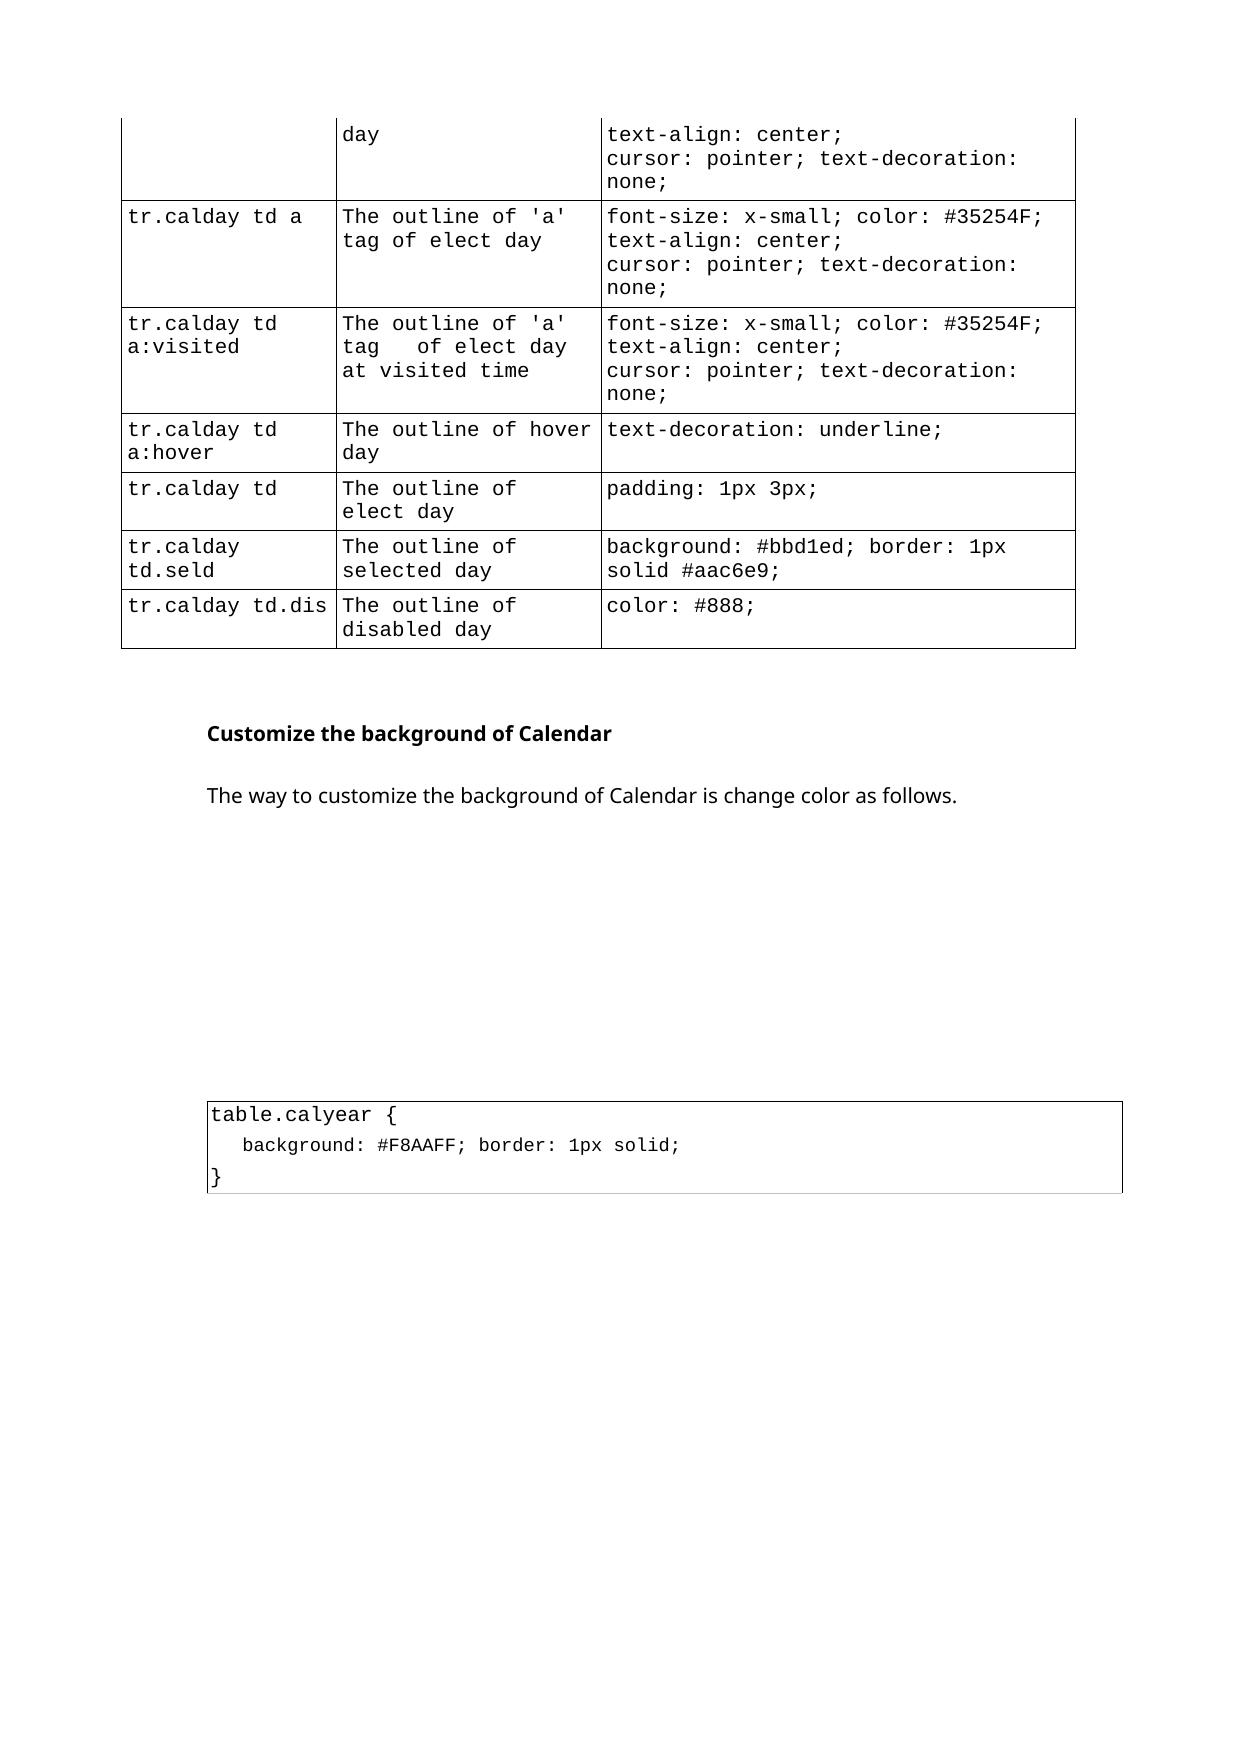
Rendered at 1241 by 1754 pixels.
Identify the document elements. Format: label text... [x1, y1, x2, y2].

table_cell tr.calday td a:visited [122, 308, 336, 413]
table_cell text-decoration: underline; [602, 414, 1075, 472]
text table.calyear { [208, 1102, 1122, 1127]
table_cell tr.calday td.seld [122, 531, 336, 589]
table_cell The outline of 'a' tag of elect day at visited time [337, 308, 601, 413]
subtitle Customize the background of Calendar [207, 719, 1122, 748]
table_cell The outline of 'a' tag of elect day [337, 201, 601, 307]
table_cell [122, 118, 336, 200]
table_cell tr.calday td [122, 473, 336, 530]
text background: #F8AAFF; border: 1px solid; [208, 1133, 1122, 1157]
table_cell font-size: x-small; color: #35254F; text-align: center; cursor: pointer; text-decoration: none; [602, 201, 1075, 307]
table_cell background: #bbd1ed; border: 1px solid #aac6e9; [602, 531, 1075, 589]
table_cell text-align: center; cursor: pointer; text-decoration: none; [602, 118, 1075, 200]
table_cell tr.calday td.dis [122, 590, 336, 648]
table_cell The outline of elect day [337, 473, 601, 530]
table_cell The outline of disabled day [337, 590, 601, 648]
table_cell padding: 1px 3px; [602, 473, 1075, 530]
table_cell tr.calday td a:hover [122, 414, 336, 472]
table_cell color: #888; [602, 590, 1075, 648]
table_cell The outline of hover day [337, 414, 601, 472]
table_cell font-size: x-small; color: #35254F; text-align: center; cursor: pointer; text-decoration: none; [602, 308, 1075, 413]
table_cell tr.calday td a [122, 201, 336, 307]
table_cell day [337, 118, 601, 200]
table_cell The outline of selected day [337, 531, 601, 589]
text } [208, 1163, 1122, 1193]
text The way to customize the background of Calendar is change color as follows. [207, 781, 1122, 809]
